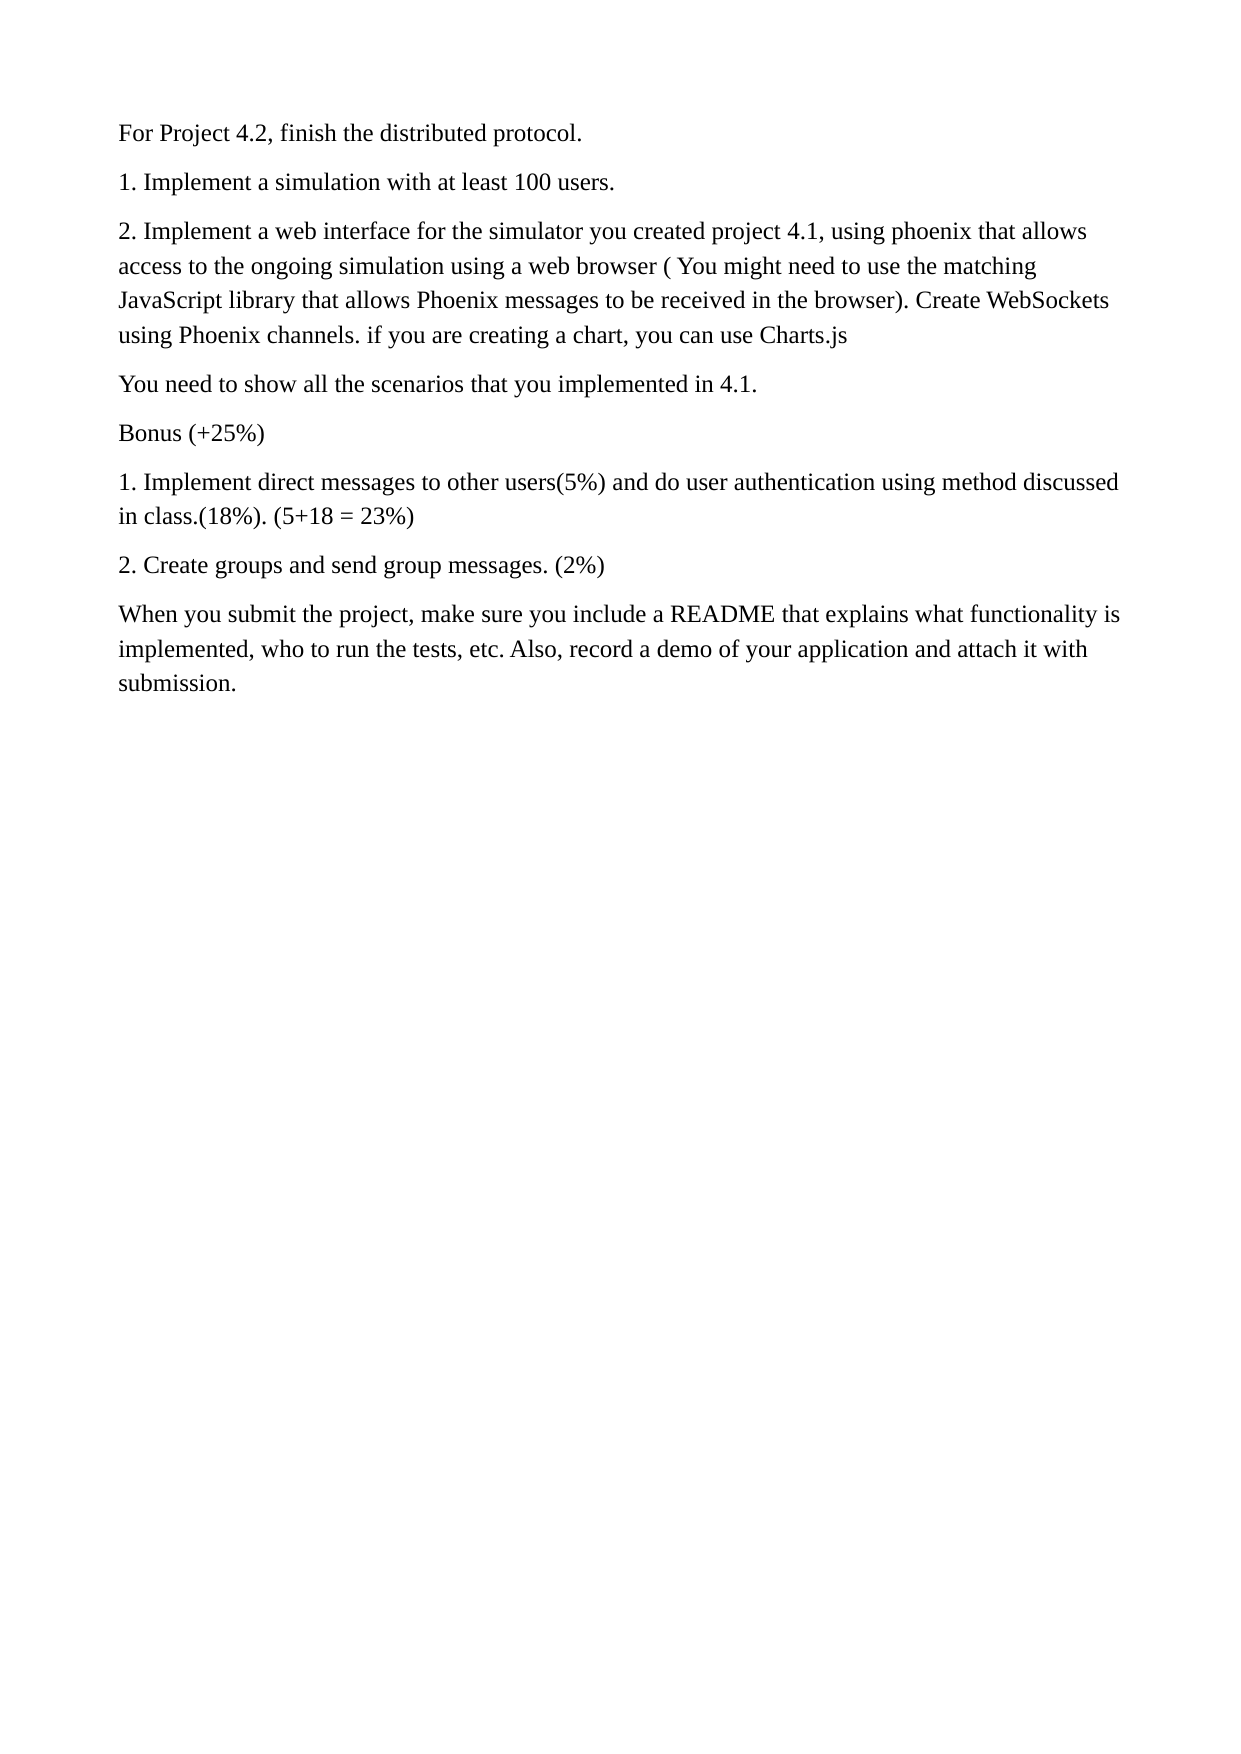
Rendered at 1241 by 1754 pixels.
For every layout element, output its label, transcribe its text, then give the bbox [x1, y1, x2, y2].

text 2. Implement a web interface for the simulator you created project 4.1, using phoenix that allows access to the ongoing simulation using a web browser ( You might need to use the matching JavaScript library that allows Phoenix messages to be received in the browser). Create WebSockets using Phoenix channels. if you are creating a chart, you can use Charts.js [118, 216, 1122, 348]
text 1. Implement direct messages to other users(5%) and do user authentication using method discussed in class.(18%). (5+18 = 23%) [118, 467, 1122, 530]
text You need to show all the scenarios that you implemented in 4.1. [118, 369, 1122, 397]
text 2. Create groups and send group messages. (2%) [118, 550, 1122, 579]
text When you submit the project, make sure you include a README that explains what functionality is implemented, who to run the tests, etc. Also, record a demo of your application and attach it with submission. [118, 599, 1122, 697]
text For Project 4.2, finish the distributed protocol. [118, 118, 1122, 147]
text 1. Implement a simulation with at least 100 users. [118, 167, 1122, 196]
text Bonus (+25%) [118, 418, 1122, 447]
